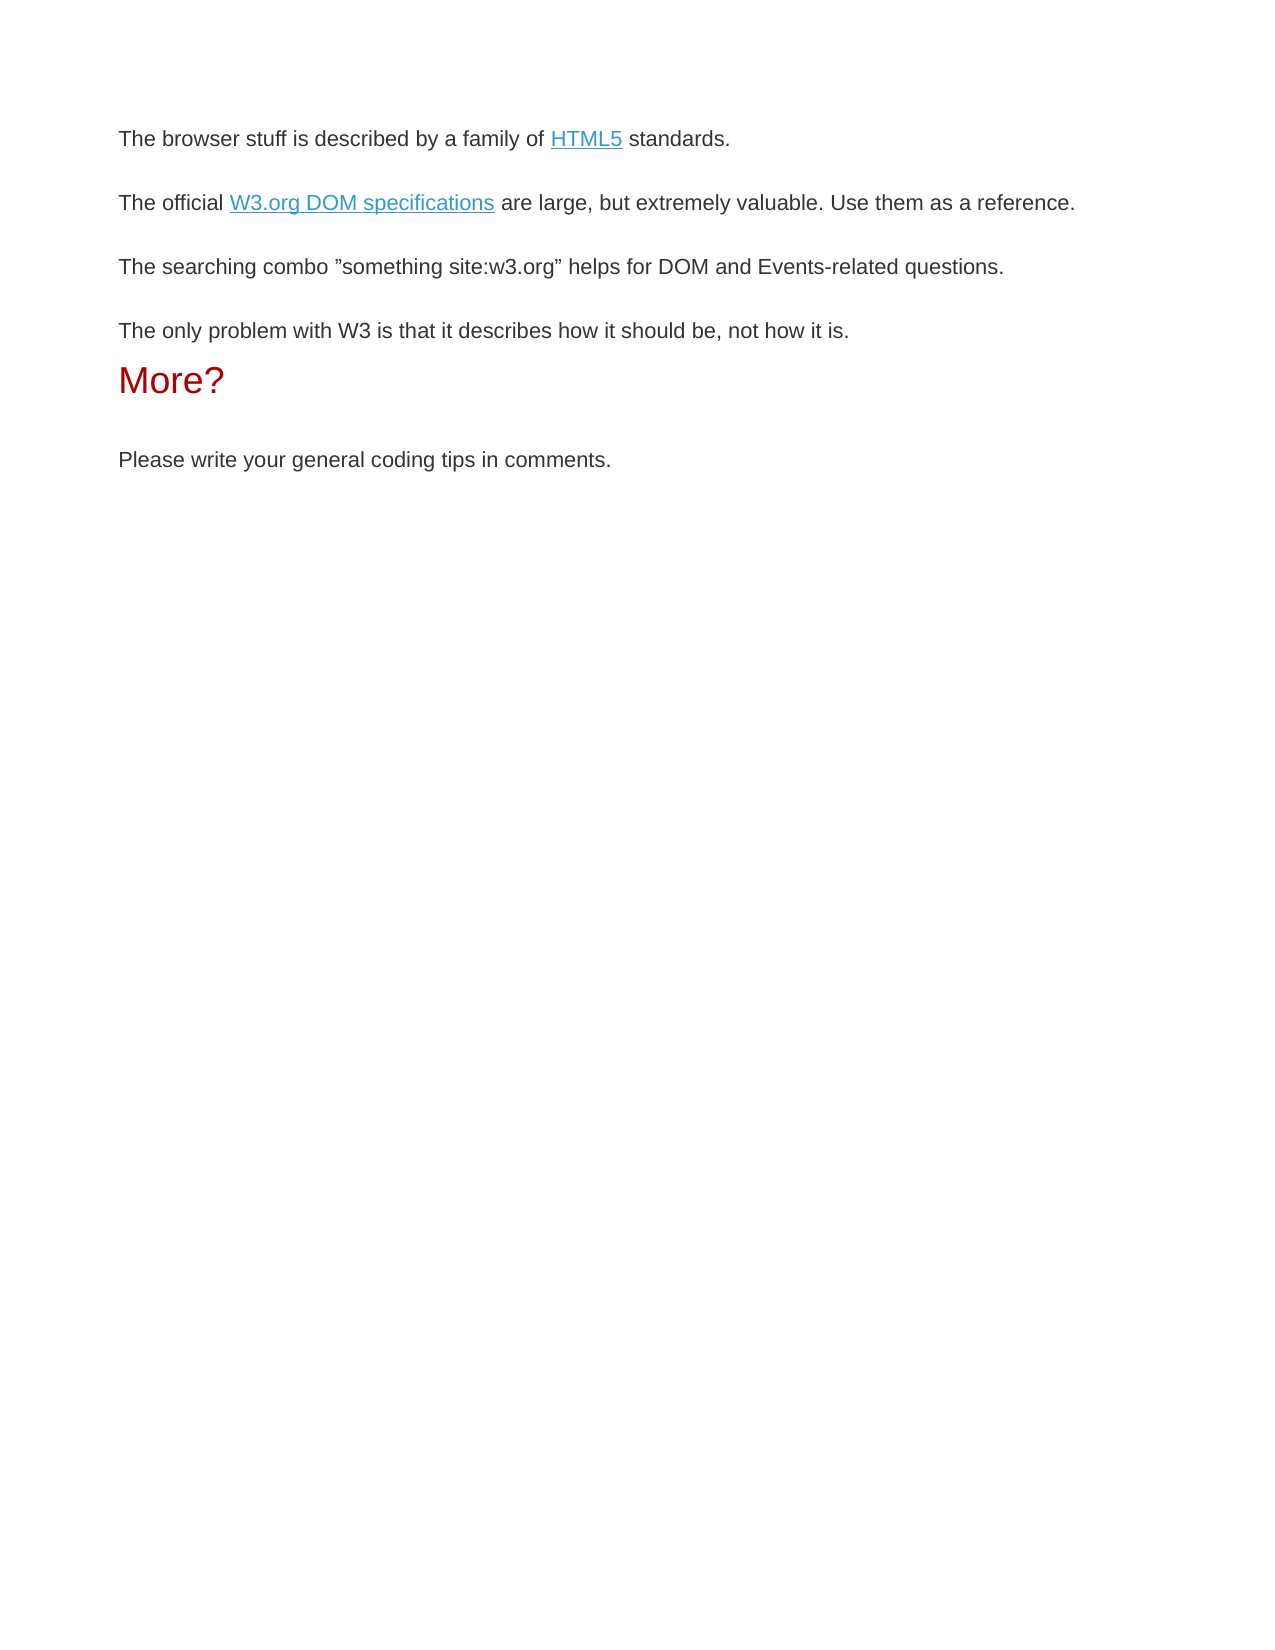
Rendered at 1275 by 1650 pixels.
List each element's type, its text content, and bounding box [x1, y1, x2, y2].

text The browser stuff is described by a family of HTML5 standards. [118, 118, 1157, 151]
text The searching combo ”something site:w3.org” helps for DOM and Events-related questions. [118, 246, 1157, 279]
text The only problem with W3 is that it describes how it should be, not how it is. [118, 310, 1157, 343]
subtitle More? [118, 359, 1157, 402]
text The official W3.org DOM specifications are large, but extremely valuable. Use them as a reference. [118, 182, 1157, 215]
text Please write your general coding tips in comments. [118, 439, 1157, 472]
